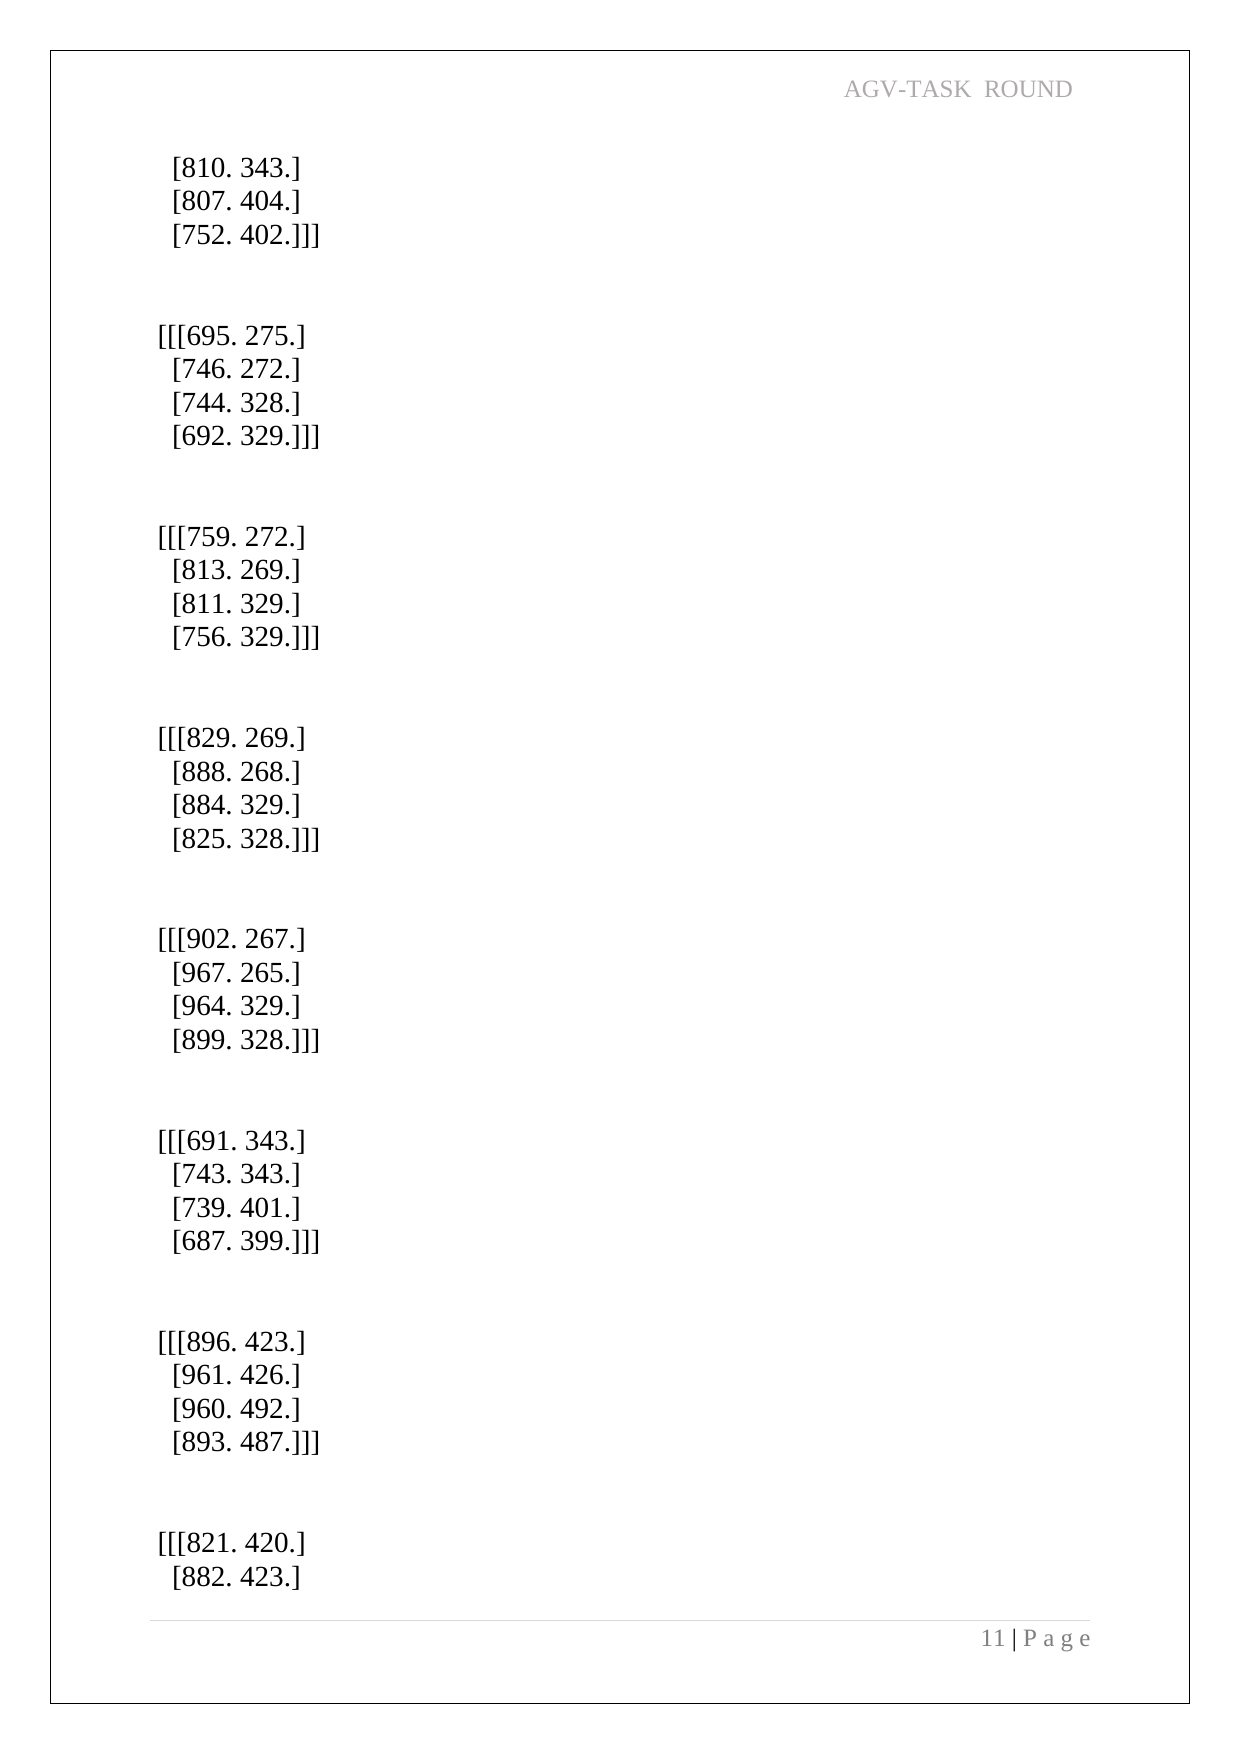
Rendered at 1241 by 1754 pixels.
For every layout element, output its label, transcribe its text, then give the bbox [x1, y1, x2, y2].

text [[[695. 275.] [150, 318, 1090, 351]
text [[[896. 423.] [150, 1324, 1090, 1357]
text [813. 269.] [150, 552, 1090, 586]
text [746. 272.] [150, 351, 1090, 385]
text [888. 268.] [150, 754, 1090, 787]
text [960. 492.] [150, 1391, 1090, 1424]
text [810. 343.] [150, 150, 1090, 183]
text [739. 401.] [150, 1190, 1090, 1223]
text [692. 329.]]] [150, 418, 1090, 452]
text [[[691. 343.] [150, 1123, 1090, 1156]
text [893. 487.]]] [150, 1424, 1090, 1458]
text [964. 329.] [150, 988, 1090, 1022]
text [811. 329.] [150, 586, 1090, 619]
text [687. 399.]]] [150, 1223, 1090, 1257]
text [752. 402.]]] [150, 217, 1090, 251]
text [[[821. 420.] [150, 1525, 1090, 1559]
text [744. 328.] [150, 385, 1090, 418]
text [884. 329.] [150, 787, 1090, 821]
text [899. 328.]]] [150, 1022, 1090, 1056]
text [[[902. 267.] [150, 921, 1090, 955]
text [756. 329.]]] [150, 619, 1090, 653]
text [961. 426.] [150, 1357, 1090, 1391]
text [743. 343.] [150, 1156, 1090, 1190]
text [967. 265.] [150, 955, 1090, 988]
text [825. 328.]]] [150, 821, 1090, 854]
text [[[759. 272.] [150, 519, 1090, 552]
text [[[829. 269.] [150, 720, 1090, 754]
text [882. 423.] [150, 1559, 1090, 1592]
text [807. 404.] [150, 183, 1090, 217]
